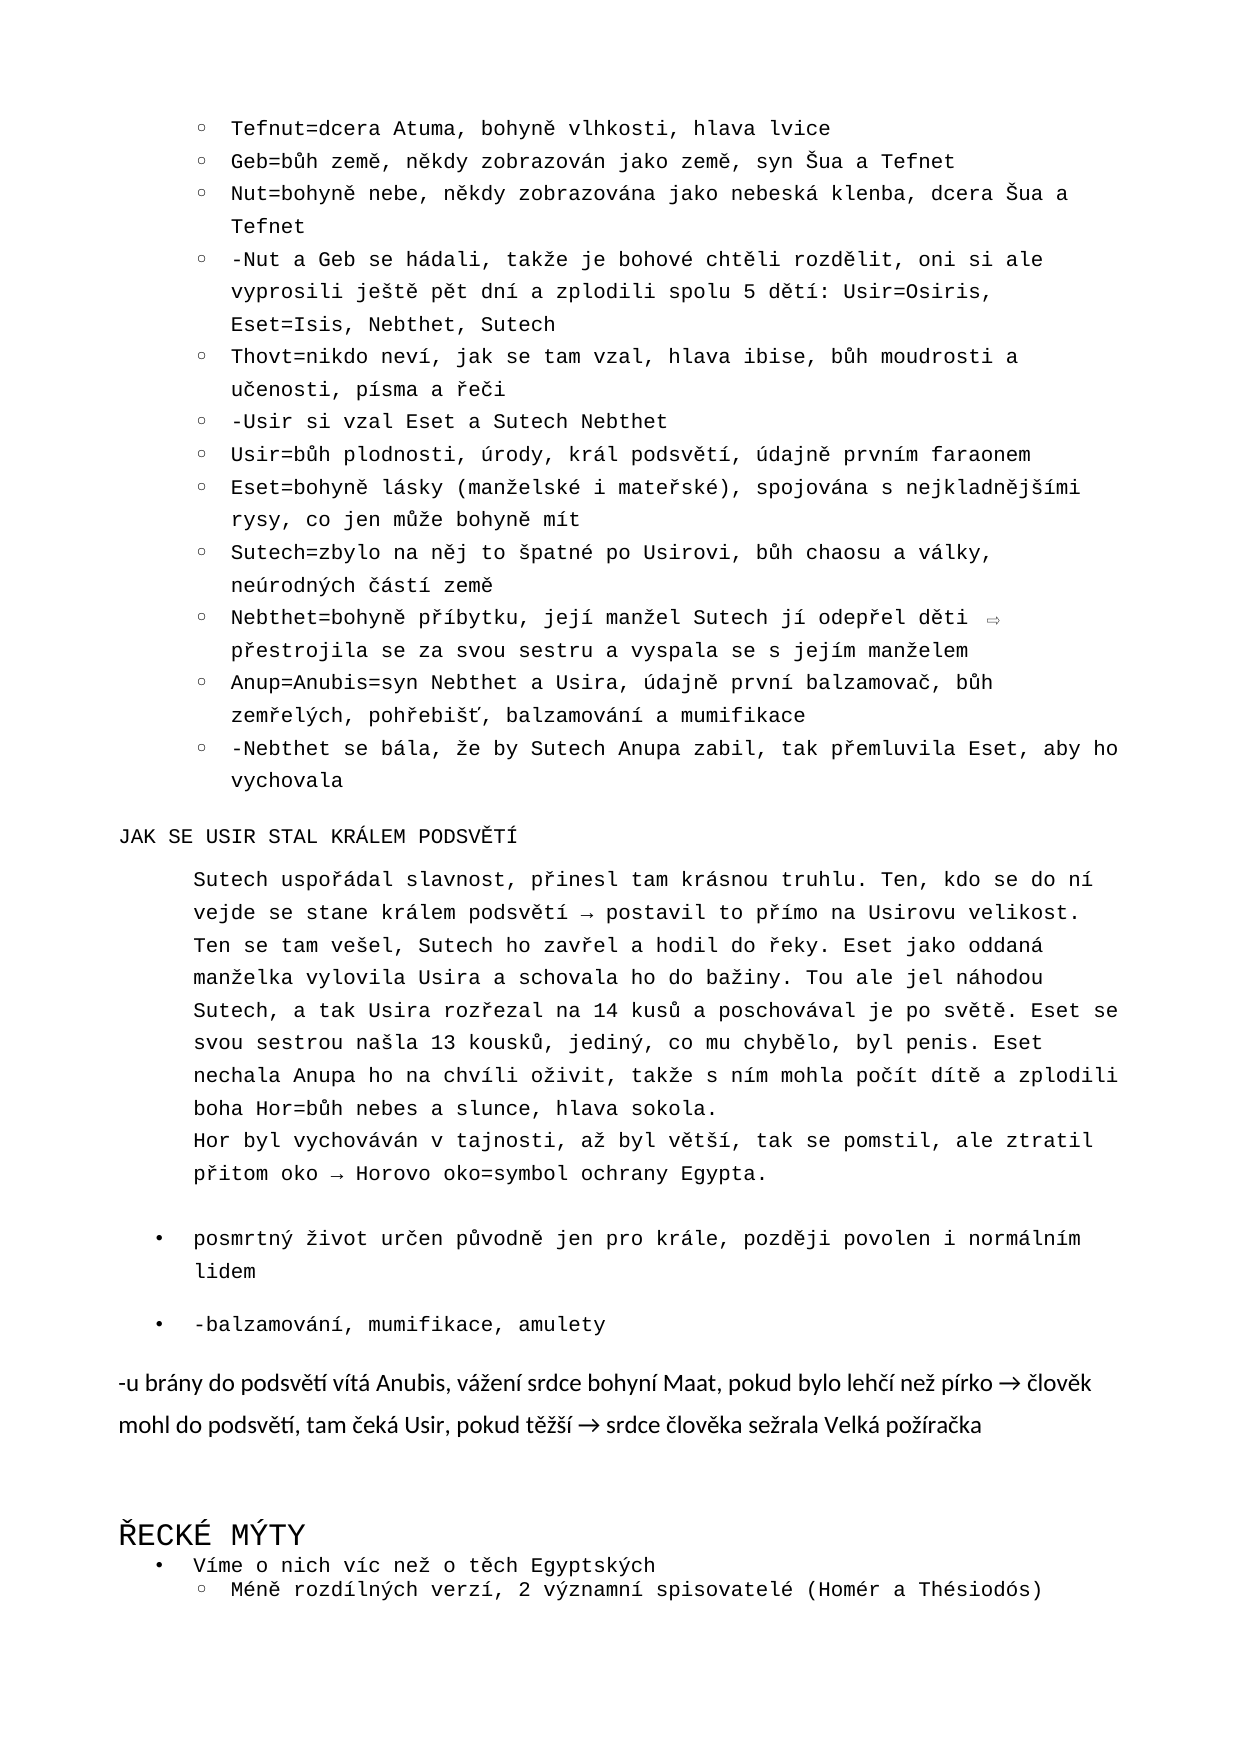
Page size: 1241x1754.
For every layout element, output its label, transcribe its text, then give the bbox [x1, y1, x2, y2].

list Sutech=zbylo na něj to špatné po Usirovi, bůh chaosu a války, neúrodných částí země [193, 542, 1122, 598]
text Hor byl vychováván v tajnosti, až byl větší, tak se pomstil, ale ztratil přitom oko → Horovo oko=symbol ochrany Egypta. [193, 1130, 1122, 1186]
text -u brány do podsvětí vítá Anubis, vážení srdce bohyní Maat, pokud bylo lehčí než pírko → člověk mohl do podsvětí, tam čeká Usir, pokud těžší → srdce člověka sežrala Velká požíračka [118, 1367, 1122, 1440]
list Usir=bůh plodnosti, úrody, král podsvětí, údajně prvním faraonem [193, 444, 1122, 468]
list -Nebthet se bála, že by Sutech Anupa zabil, tak přemluvila Eset, aby ho vychovala [193, 738, 1122, 794]
list Eset=bohyně lásky (manželské i mateřské), spojována s nejkladnějšími rysy, co jen může bohyně mít [193, 477, 1122, 533]
list Anup=Anubis=syn Nebthet a Usira, údajně první balzamovač, bůh zemřelých, pohřebišť, balzamování a mumifikace [193, 672, 1122, 729]
list -Usir si vzal Eset a Sutech Nebthet [193, 412, 1122, 435]
list posmrtný život určen původně jen pro krále, později povolen i normálním lidem [156, 1228, 1122, 1284]
list Tefnut=dcera Atuma, bohyně vlhkosti, hlava lvice [193, 118, 1122, 142]
list Méně rozdílných verzí, 2 významní spisovatelé (Homér a Thésiodós) [193, 1579, 1122, 1602]
text Sutech uspořádal slavnost, přinesl tam krásnou truhlu. Ten, kdo se do ní vejde se stane králem podsvětí → postavil to přímo na Usirovu velikost. Ten se tam vešel, Sutech ho zavřel a hodil do řeky. Eset jako oddaná manželka vylovila Usira a schovala ho do bažiny. Tou ale jel náhodou Sutech, a tak Usira rozřezal na 14 kusů a poschovával je po světě. Eset se svou sestrou našla 13 kousků, jediný, co mu chybělo, byl penis. Eset nechala Anupa ho na chvíli oživit, takže s ním mohla počít dítě a zplodili boha Hor=bůh nebes a slunce, hlava sokola. [193, 869, 1122, 1121]
list -balzamování, mumifikace, amulety [156, 1314, 1122, 1338]
text ŘECKÉ MÝTY [118, 1520, 1122, 1555]
list Geb=bůh země, někdy zobrazován jako země, syn Šua a Tefnet [193, 151, 1122, 174]
list Víme o nich víc než o těch Egyptských [156, 1555, 1122, 1579]
text JAK SE USIR STAL KRÁLEM PODSVĚTÍ [118, 826, 1122, 850]
list Nut=bohyně nebe, někdy zobrazována jako nebeská klenba, dcera Šua a Tefnet [193, 183, 1122, 239]
list Thovt=nikdo neví, jak se tam vzal, hlava ibise, bůh moudrosti a učenosti, písma a řeči [193, 346, 1122, 403]
list Nebthet=bohyně příbytku, její manžel Sutech jí odepřel děti ⇨ přestrojila se za svou sestru a vyspala se s jejím manželem [193, 607, 1122, 663]
list -Nut a Geb se hádali, takže je bohové chtěli rozdělit, oni si ale vyprosili ještě pět dní a zplodili spolu 5 dětí: Usir=Osiris, Eset=Isis, Nebthet, Sutech [193, 248, 1122, 337]
